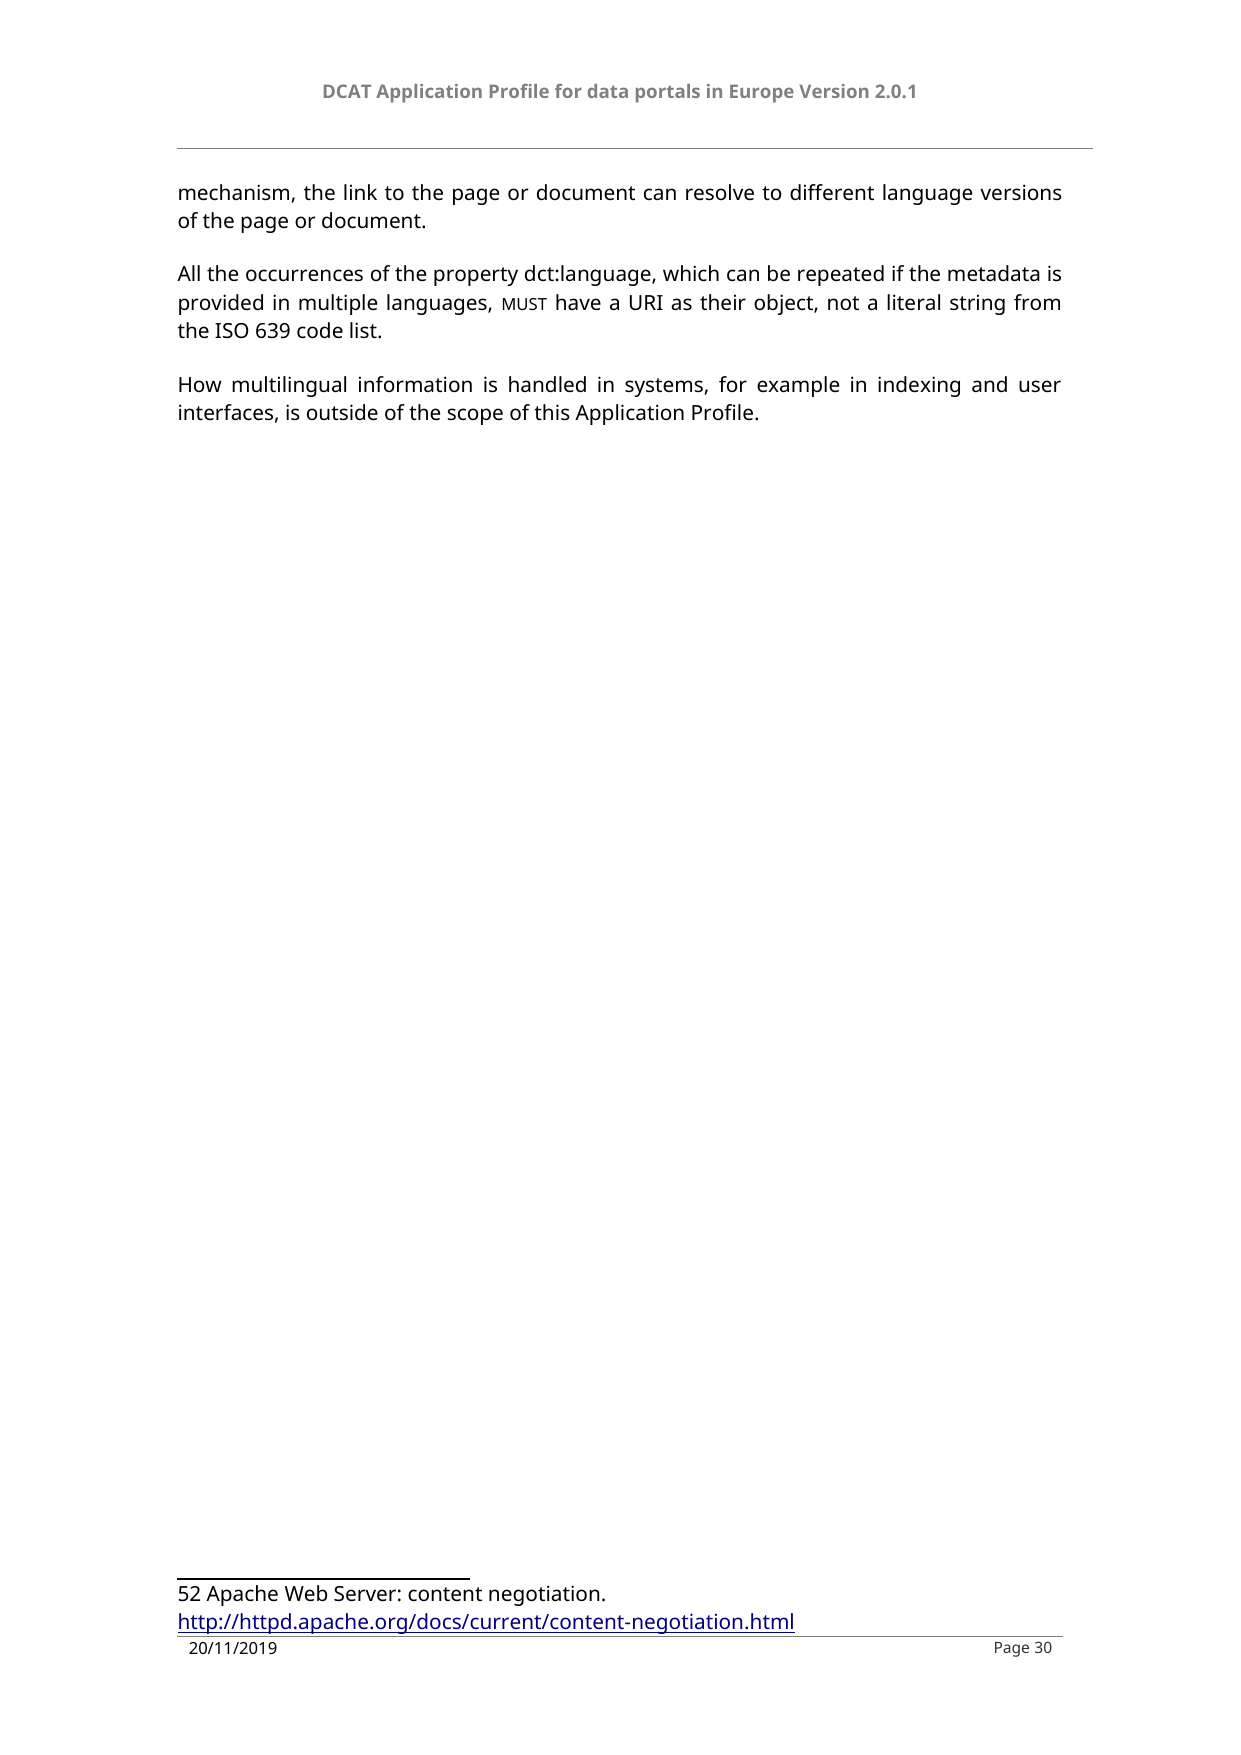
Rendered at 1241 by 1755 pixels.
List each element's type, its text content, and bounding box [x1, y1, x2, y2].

text mechanism, the link to the page or document can resolve to different language versions of the page or document. [177, 178, 1063, 234]
text All the occurrences of the property dct:language, which can be repeated if the metadata is provided in multiple languages, must have a URI as their object, not a literal string from the ISO 639 code list. [177, 259, 1063, 345]
text Apache Web Server: content negotiation. http://httpd.apache.org/docs/current/content-negotiation.html [177, 1579, 1063, 1636]
text How multilingual information is handled in systems, for example in indexing and user interfaces, is outside of the scope of this Application Profile. [177, 370, 1063, 427]
